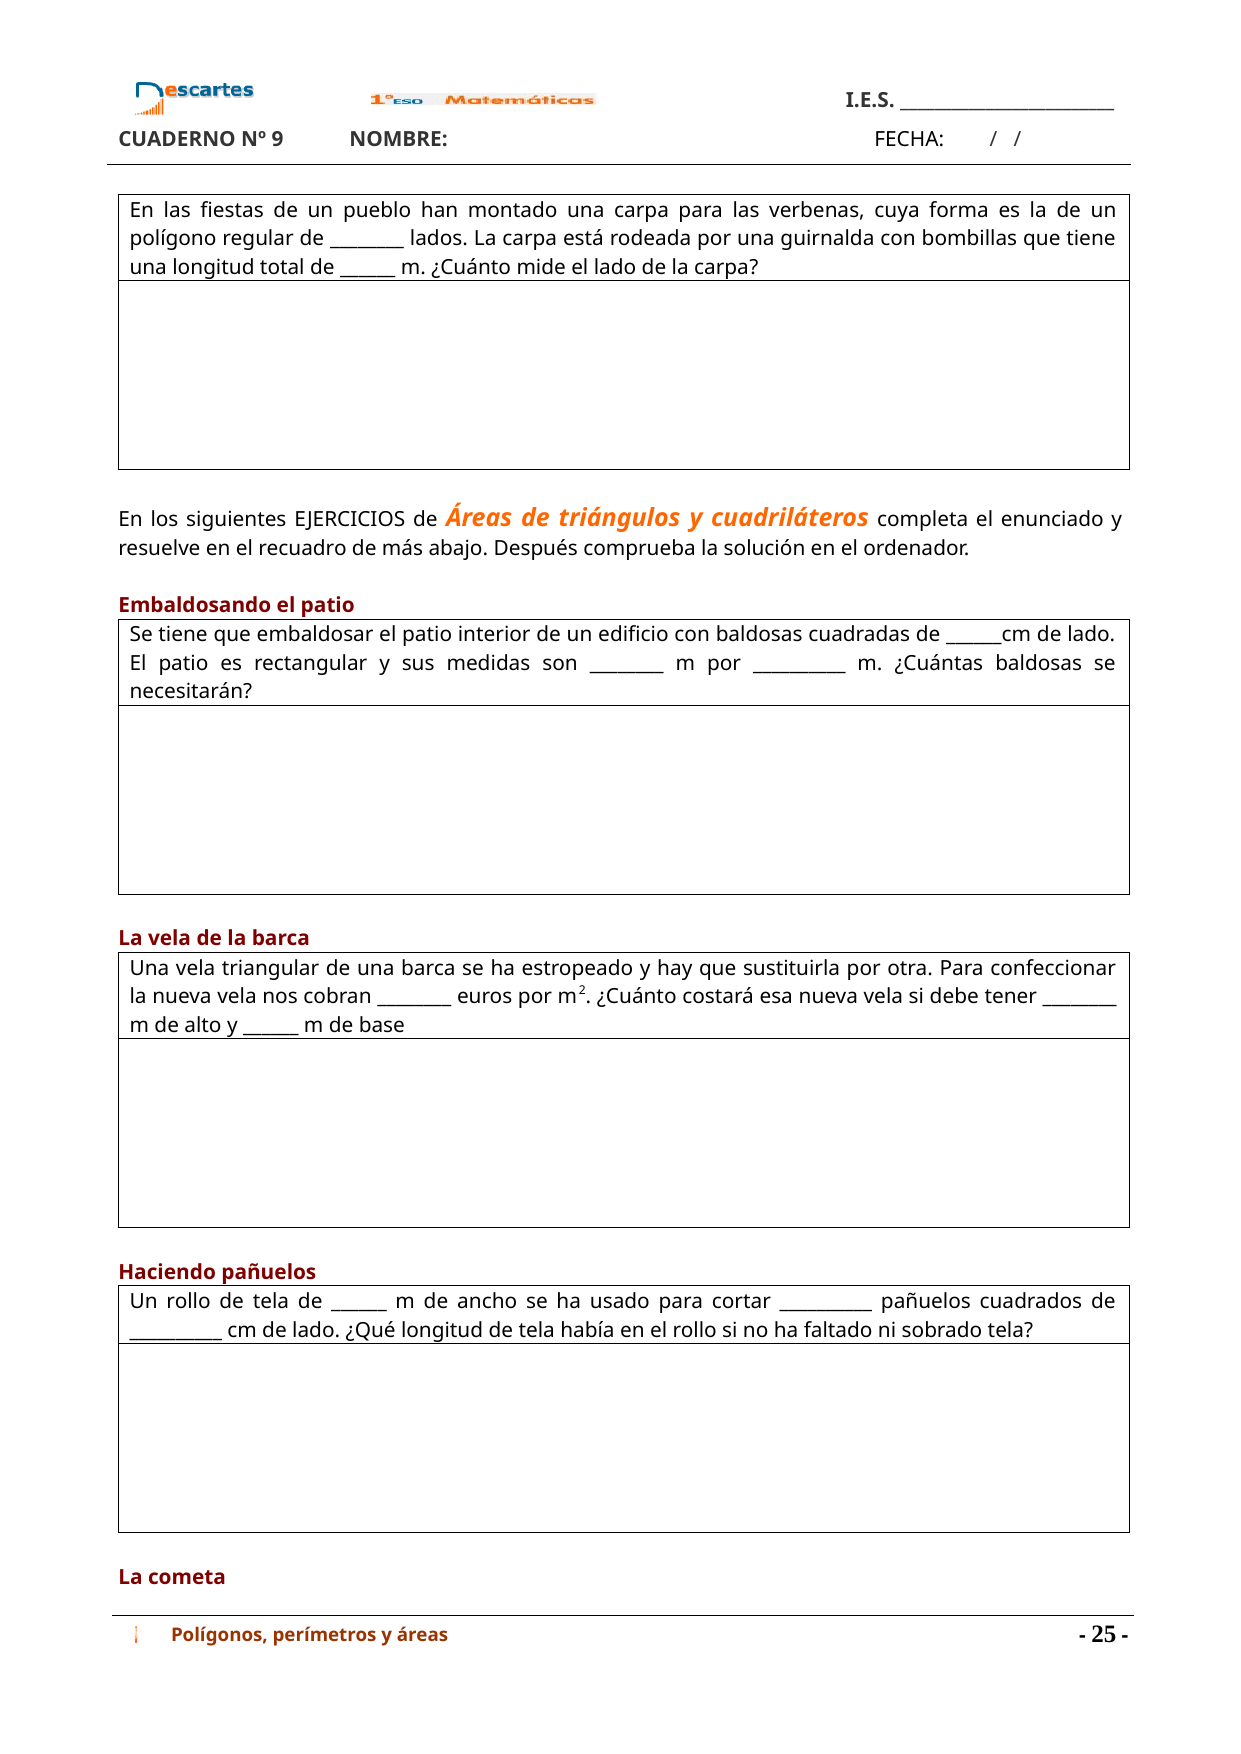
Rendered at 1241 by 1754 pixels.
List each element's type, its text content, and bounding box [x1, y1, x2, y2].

picture [134, 1625, 138, 1643]
text Embaldosando el patio [118, 590, 1122, 618]
table_header Se tiene que embaldosar el patio interior de un edificio con baldosas cuadradas de ______cm de lado. El patio es rectangular y sus medidas son ________ m por __________ m. ¿Cuántas baldosas se necesitarán? [119, 620, 1129, 705]
text La cometa [118, 1562, 1122, 1590]
table_header Un rollo de tela de ______ m de ancho se ha usado para cortar __________ pañuelos cuadrados de __________ cm de lado. ¿Qué longitud de tela había en el rollo si no ha faltado ni sobrado tela? [119, 1286, 1129, 1343]
picture [371, 93, 599, 105]
table_header Una vela triangular de una barca se ha estropeado y hay que sustituirla por otra. Para confeccionar la nueva vela nos cobran ________ euros por m2. ¿Cuánto costará esa nueva vela si debe tener ________ m de alto y ______ m de base [119, 953, 1129, 1038]
table_cell [119, 706, 1129, 894]
text La vela de la barca [118, 923, 1122, 952]
text Haciendo pañuelos [118, 1257, 1122, 1285]
table_cell [119, 281, 1129, 469]
table_cell [119, 1344, 1129, 1532]
picture [134, 82, 257, 115]
table_cell [119, 1039, 1129, 1227]
text En los siguientes EJERCICIOS de Áreas de triángulos y cuadriláteros completa el enunciado y resuelve en el recuadro de más abajo. Después comprueba la solución en el ordenador. [118, 499, 1122, 562]
table_header En las fiestas de un pueblo han montado una carpa para las verbenas, cuya forma es la de un polígono regular de ________ lados. La carpa está rodeada por una guirnalda con bombillas que tiene una longitud total de ______ m. ¿Cuánto mide el lado de la carpa? [119, 195, 1129, 280]
